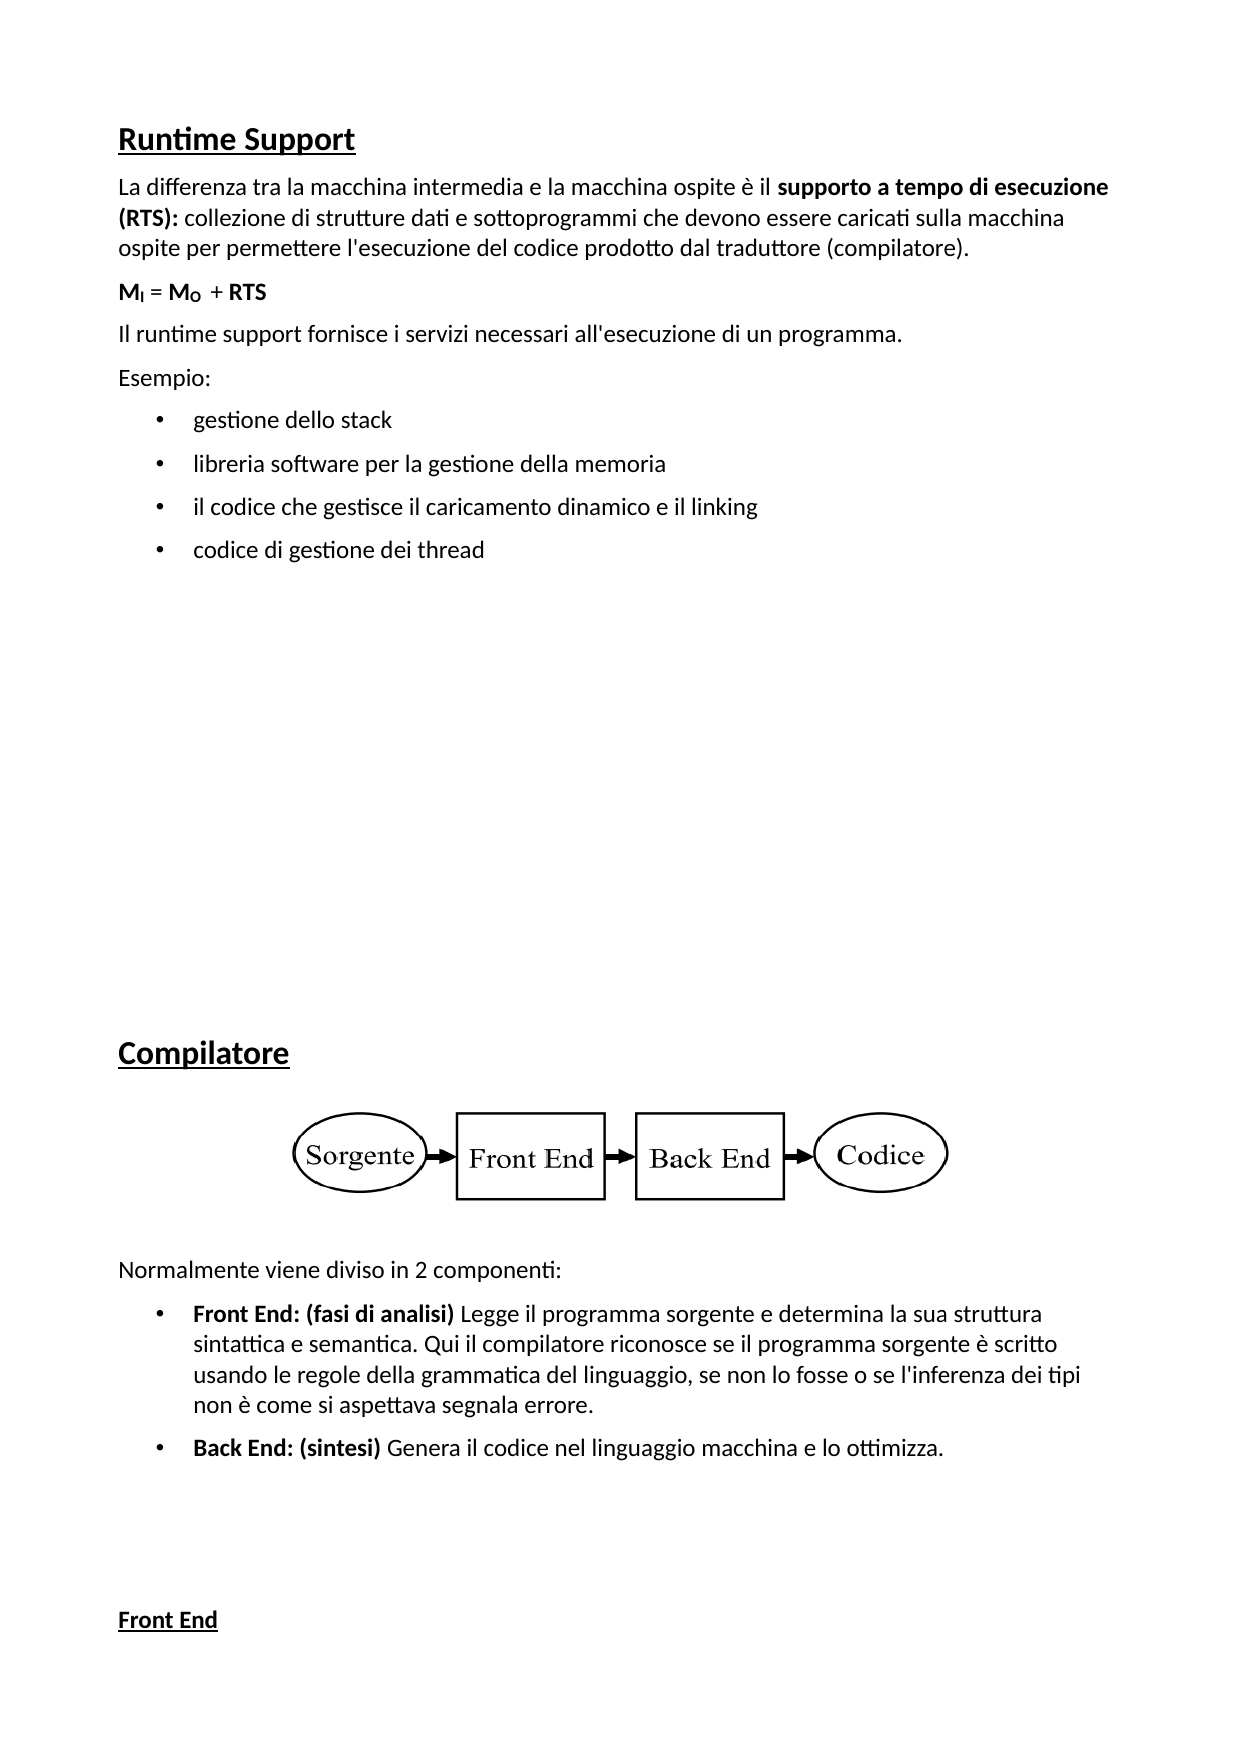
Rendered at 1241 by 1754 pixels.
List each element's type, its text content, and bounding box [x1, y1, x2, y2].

list gestione dello stack [156, 405, 1122, 435]
text MI = MO + RTS [118, 276, 1122, 306]
text Normalmente viene diviso in 2 componenti: [118, 1255, 1122, 1285]
text La differenza tra la macchina intermedia e la macchina ospite è il supporto a tempo di esecuzione (RTS): collezione di strutture dati e sottoprogrammi che devono essere caricati sulla macchina ospite per permettere l'esecuzione del codice prodotto dal traduttore (compilatore). [118, 172, 1122, 263]
subtitle Runtime Support [118, 118, 1122, 159]
list il codice che gestisce il caricamento dinamico e il linking [156, 491, 1122, 521]
list codice di gestione dei thread [156, 534, 1122, 564]
text Il runtime support fornisce i servizi necessari all'esecuzione di un programma. [118, 319, 1122, 349]
subtitle Compilatore [118, 1032, 1122, 1073]
picture [275, 1085, 965, 1212]
list libreria software per la gestione della memoria [156, 448, 1122, 478]
list Back End: (sintesi) Genera il codice nel linguaggio macchina e lo ottimizza. [156, 1432, 1122, 1463]
text Esempio: [118, 362, 1122, 392]
text Front End [118, 1604, 1122, 1635]
list Front End: (fasi di analisi) Legge il programma sorgente e determina la sua struttura sintattica e semantica. Qui il compilatore riconosce se il programma sorgente è scritto usando le regole della grammatica del linguaggio, se non lo fosse o se l'inferenza dei tipi non è come si aspettava segnala errore. [156, 1298, 1122, 1420]
